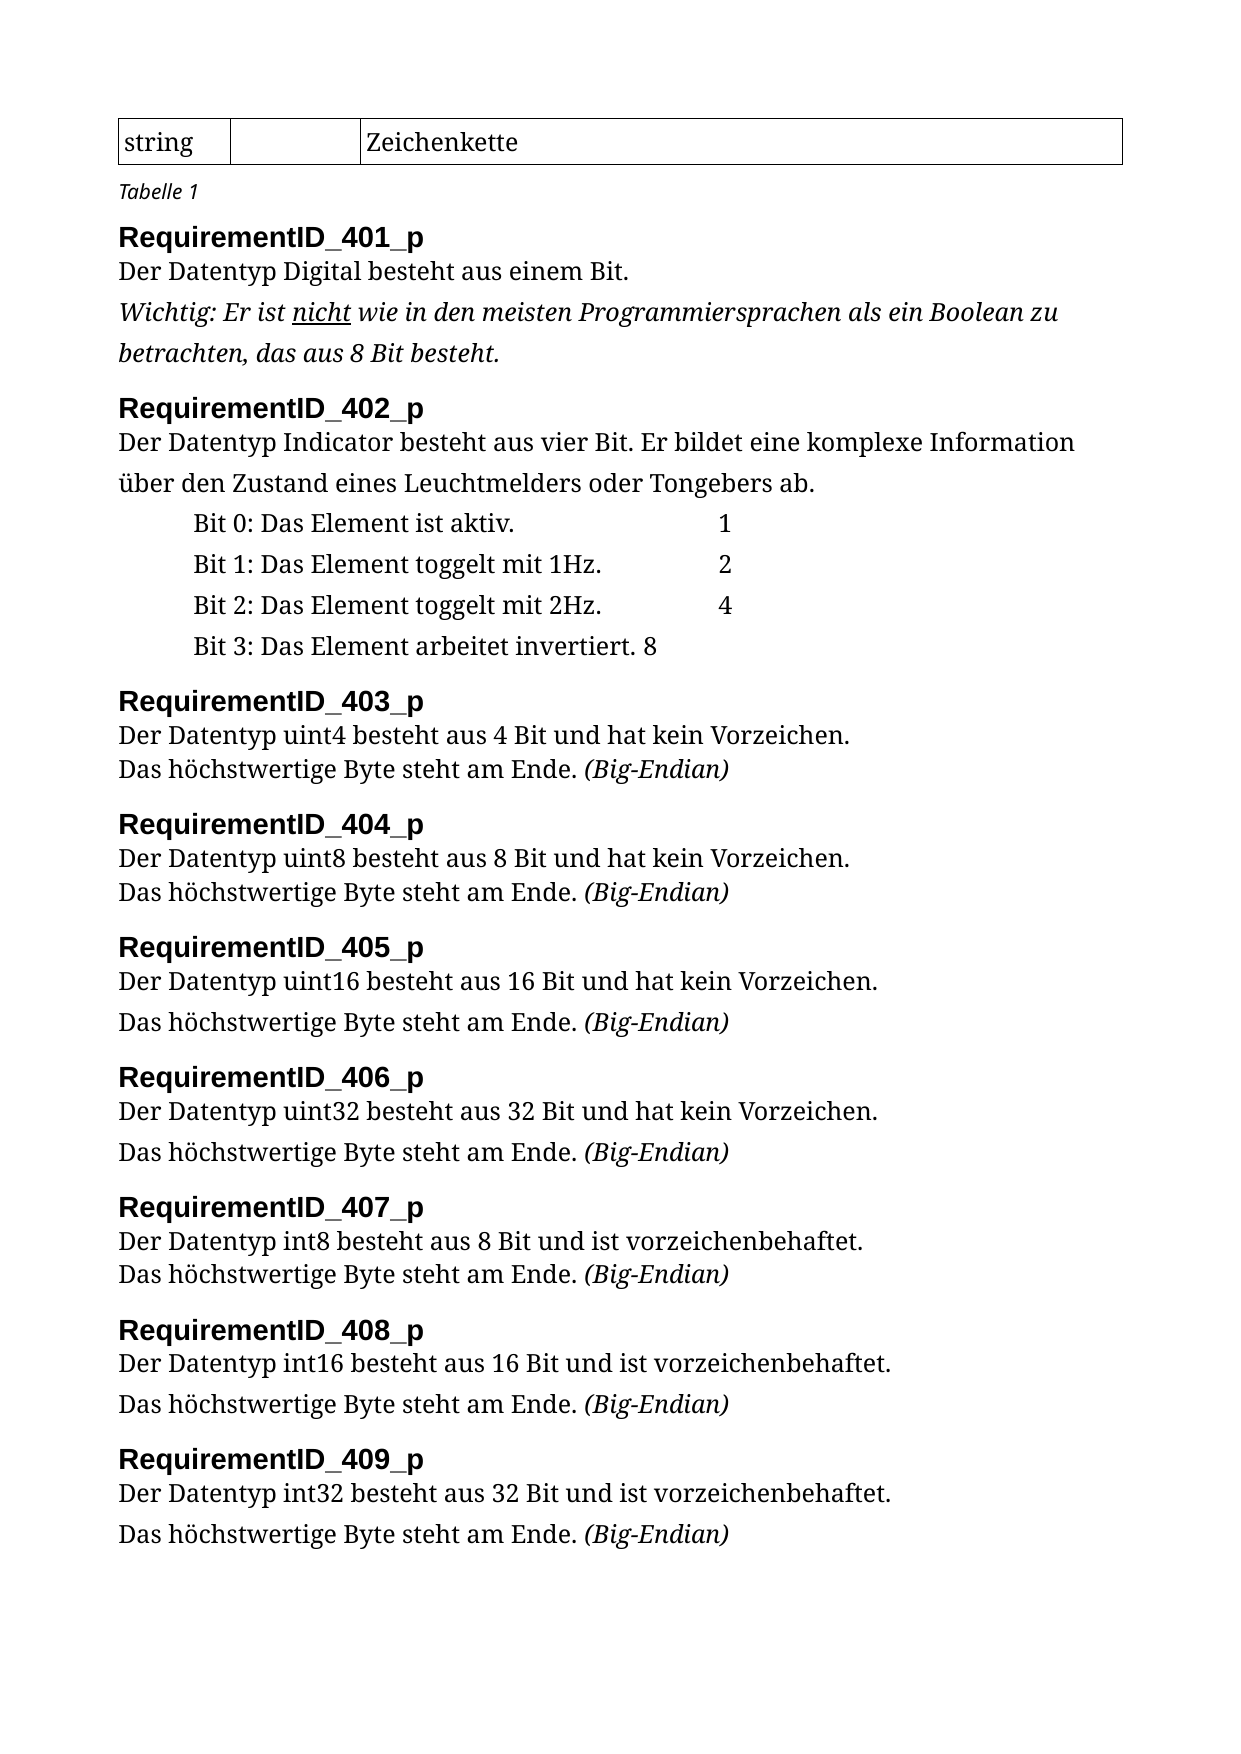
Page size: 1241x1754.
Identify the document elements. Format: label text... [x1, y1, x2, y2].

subtitle RequirementID_402_p [118, 391, 1122, 424]
text Das höchstwertige Byte steht am Ende. (Big-Endian) [118, 874, 1122, 909]
table_cell string [119, 119, 230, 164]
subtitle RequirementID_407_p [118, 1189, 1122, 1223]
subtitle RequirementID_401_p [118, 220, 1122, 254]
table_cell [231, 119, 360, 164]
text Tabelle 1 [118, 177, 1122, 206]
text Der Datentyp int32 besteht aus 32 Bit und ist vorzeichenbehaftet. Das höchstwertige Byte steht am Ende. (Big-Endian) [118, 1476, 1122, 1551]
subtitle RequirementID_405_p [118, 930, 1122, 963]
text Der Datentyp uint16 besteht aus 16 Bit und hat kein Vorzeichen. Das höchstwertige Byte steht am Ende. (Big-Endian) [118, 963, 1122, 1038]
subtitle RequirementID_404_p [118, 807, 1122, 841]
subtitle RequirementID_403_p [118, 684, 1122, 717]
text Der Datentyp int16 besteht aus 16 Bit und ist vorzeichenbehaftet. Das höchstwertige Byte steht am Ende. (Big-Endian) [118, 1346, 1122, 1421]
text Der Datentyp Digital besteht aus einem Bit. Wichtig: Er ist nicht wie in den meisten Programmiersprachen als ein Boolean zu betrachten, das aus 8 Bit besteht. [118, 254, 1122, 369]
text Das höchstwertige Byte steht am Ende. (Big-Endian) [118, 1257, 1122, 1291]
table_cell Zeichenkette [361, 119, 1122, 164]
text Der Datentyp Indicator besteht aus vier Bit. Er bildet eine komplexe Information über den Zustand eines Leuchtmelders oder Tongebers ab. Bit 0: Das Element ist aktiv. 1 Bit 1: Das Element toggelt mit 1Hz. 2 Bit 2: Das Element toggelt mit 2Hz. 4 Bit 3: Das Element arbeitet invertiert. 8 [118, 424, 1122, 663]
text Der Datentyp uint32 besteht aus 32 Bit und hat kein Vorzeichen. Das höchstwertige Byte steht am Ende. (Big-Endian) [118, 1093, 1122, 1168]
text Das höchstwertige Byte steht am Ende. (Big-Endian) [118, 752, 1122, 786]
subtitle RequirementID_406_p [118, 1060, 1122, 1093]
text Der Datentyp uint8 besteht aus 8 Bit und hat kein Vorzeichen. [118, 841, 1122, 874]
subtitle RequirementID_408_p [118, 1313, 1122, 1346]
subtitle RequirementID_409_p [118, 1442, 1122, 1476]
text Der Datentyp uint4 besteht aus 4 Bit und hat kein Vorzeichen. [118, 717, 1122, 752]
text Der Datentyp int8 besteht aus 8 Bit und ist vorzeichenbehaftet. [118, 1223, 1122, 1257]
